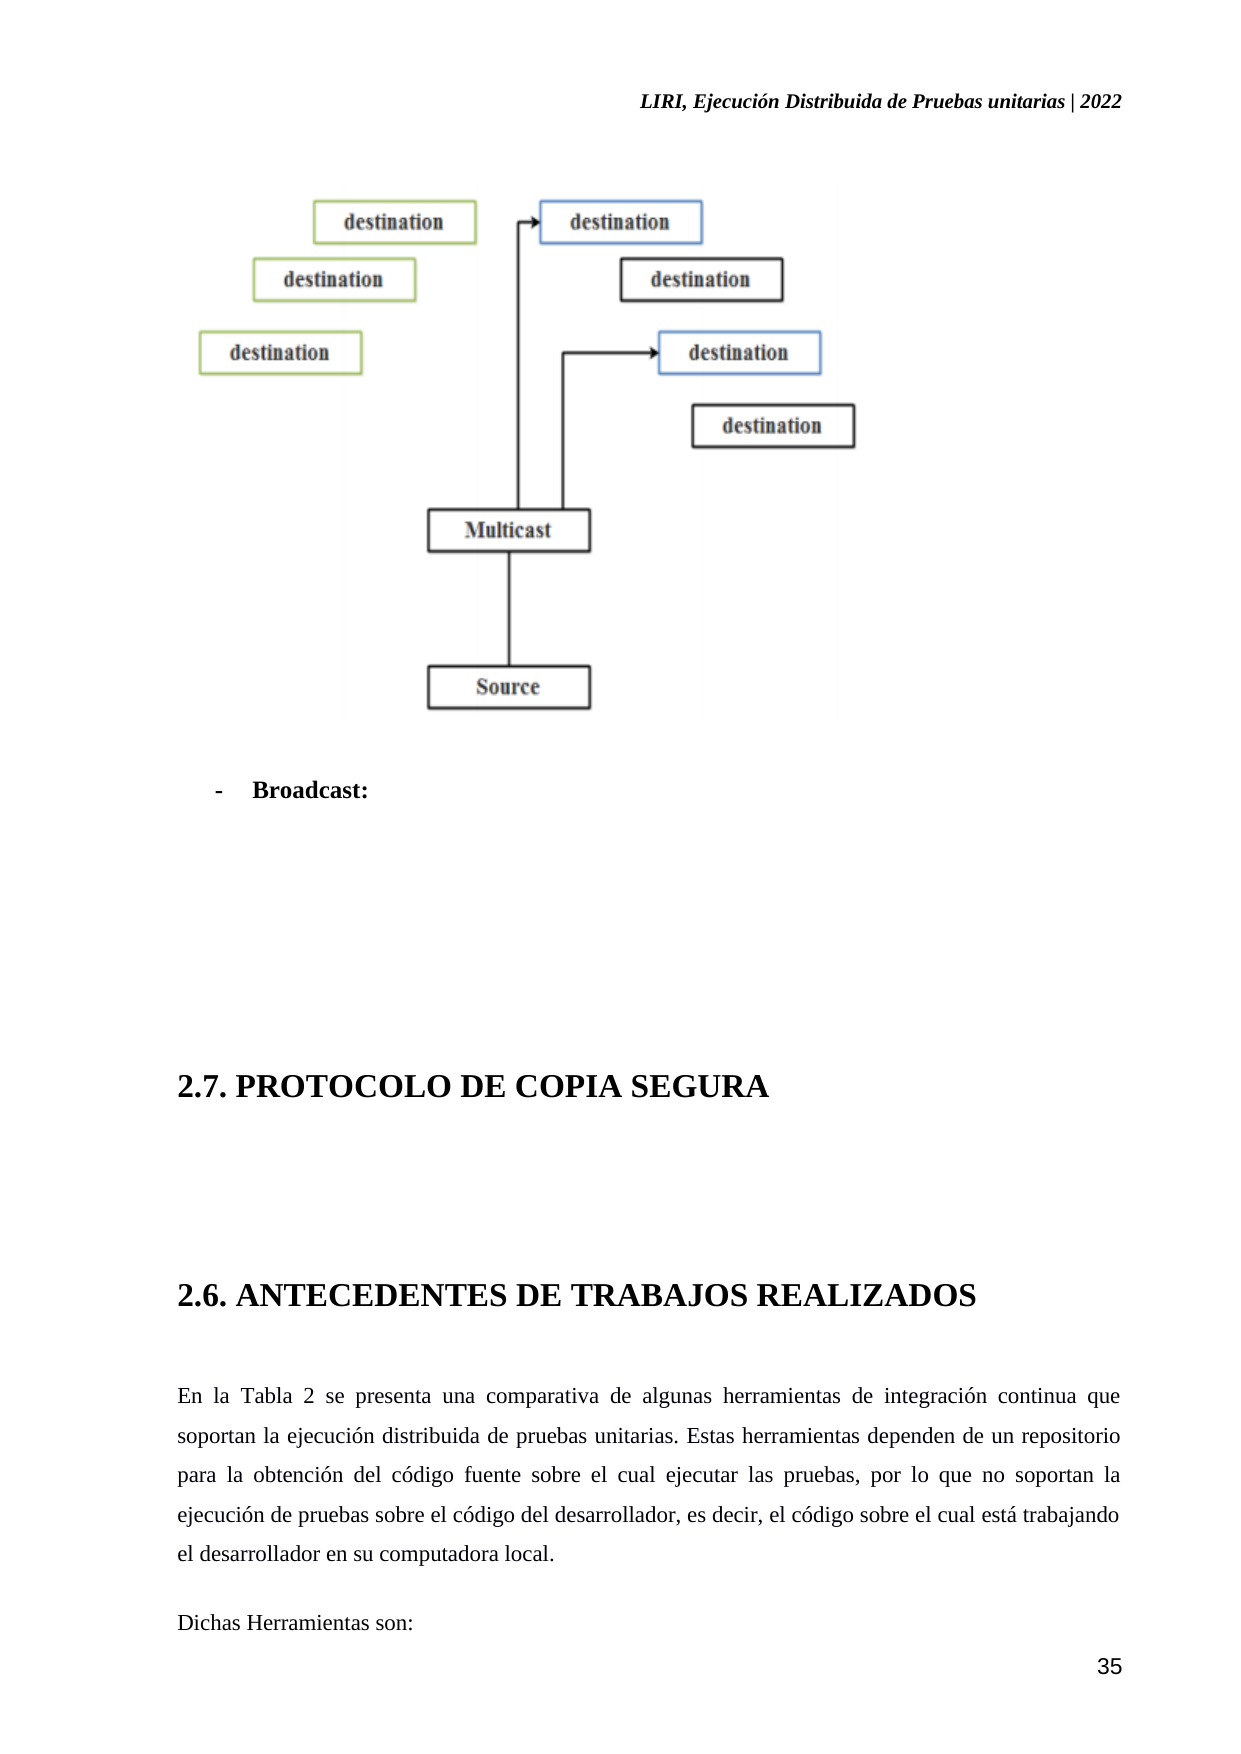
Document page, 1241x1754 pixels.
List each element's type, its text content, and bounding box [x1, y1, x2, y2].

subtitle 2.7. PROTOCOLO DE COPIA SEGURA [177, 1067, 1126, 1105]
text En la Tabla 2 se presenta una comparativa de algunas herramientas de integración continua que soportan la ejecución distribuida de pruebas unitarias. Estas herramientas dependen de un repositorio para la obtención del código fuente sobre el cual ejecutar las pruebas, por lo que no soportan la ejecución de pruebas sobre el código del desarrollador, es decir, el código sobre el cual está trabajando el desarrollador en su computadora local. [177, 1382, 1122, 1567]
list Broadcast: [214, 775, 1122, 804]
subtitle 2.6. ANTECEDENTES DE TRABAJOS REALIZADOS [177, 1275, 1126, 1313]
picture [163, 185, 912, 738]
text Dichas Herramientas son: [177, 1609, 1122, 1635]
